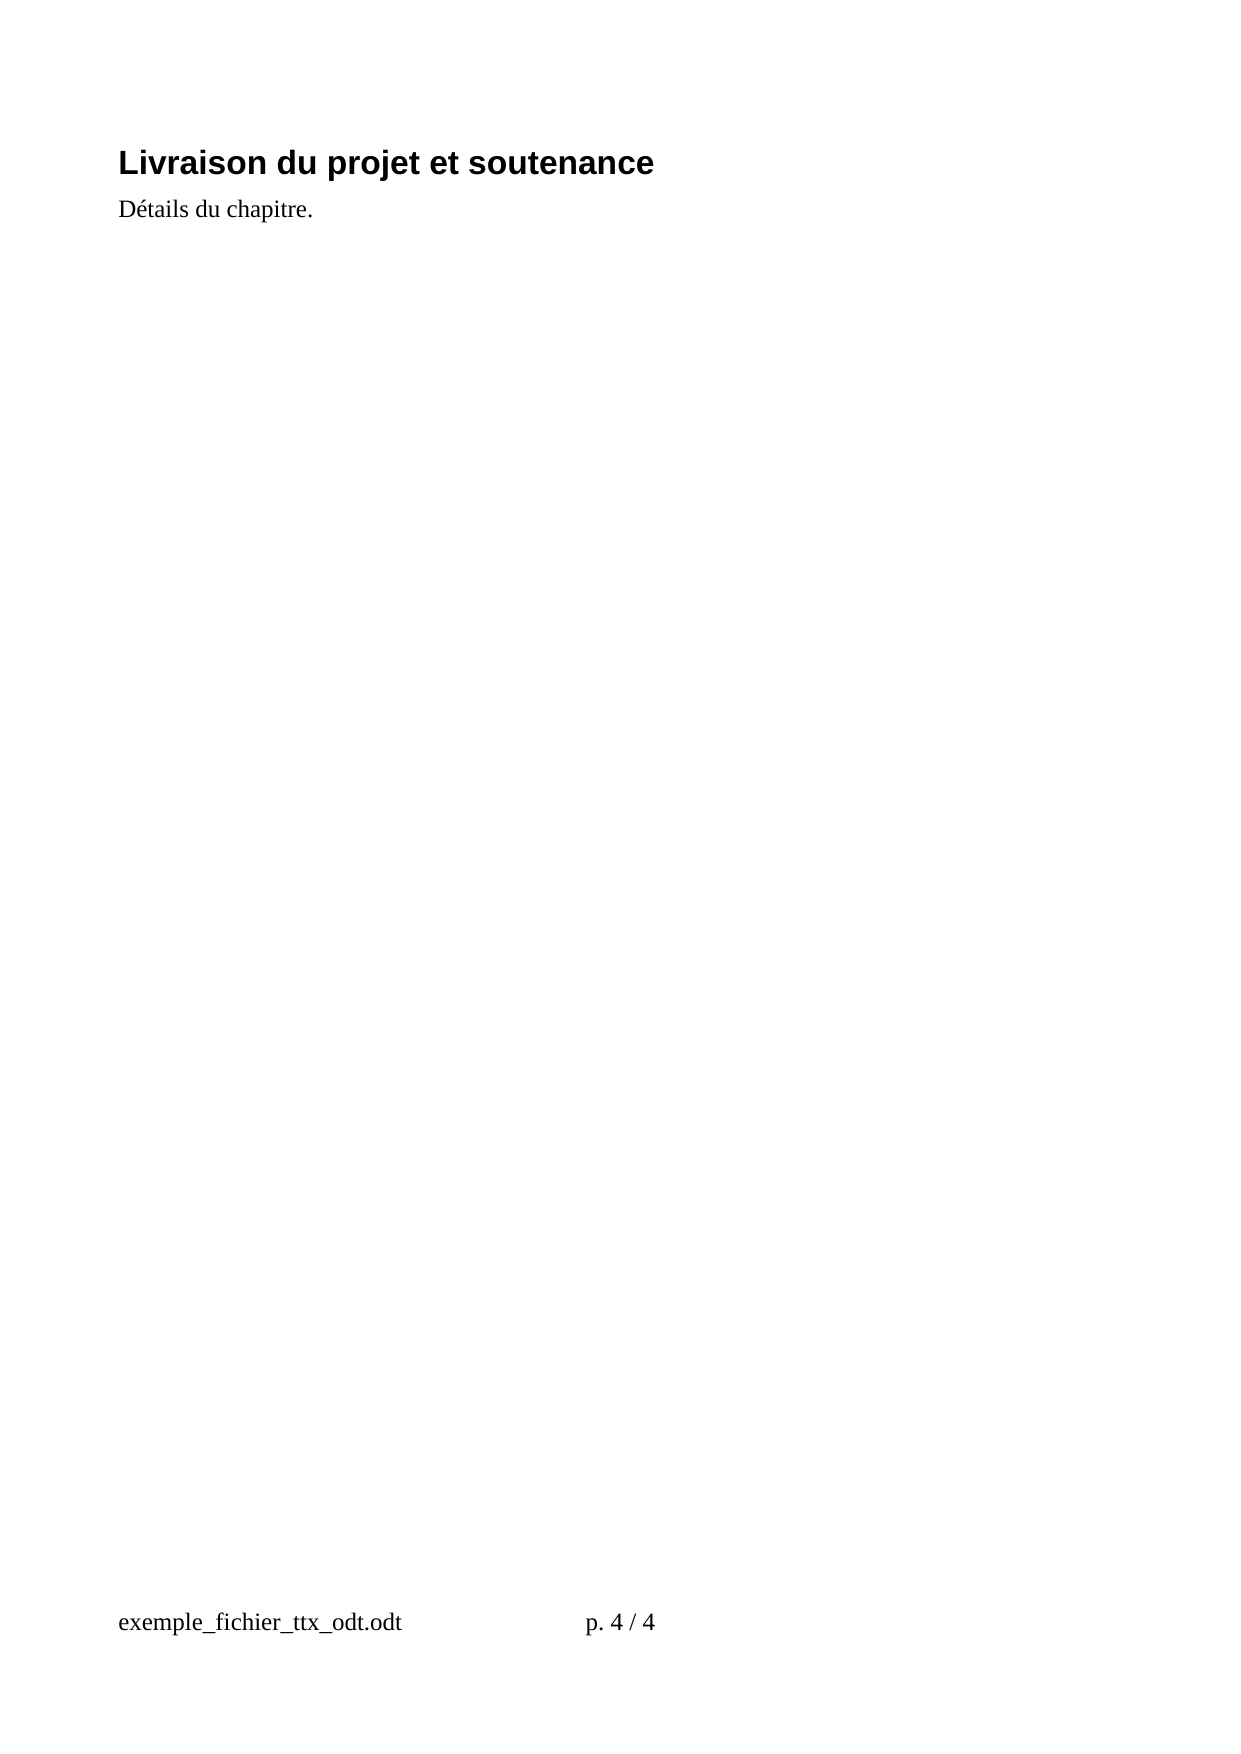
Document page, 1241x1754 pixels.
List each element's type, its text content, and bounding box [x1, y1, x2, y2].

text Détails du chapitre. [118, 194, 1122, 223]
subtitle Livraison du projet et soutenance [118, 143, 1122, 182]
